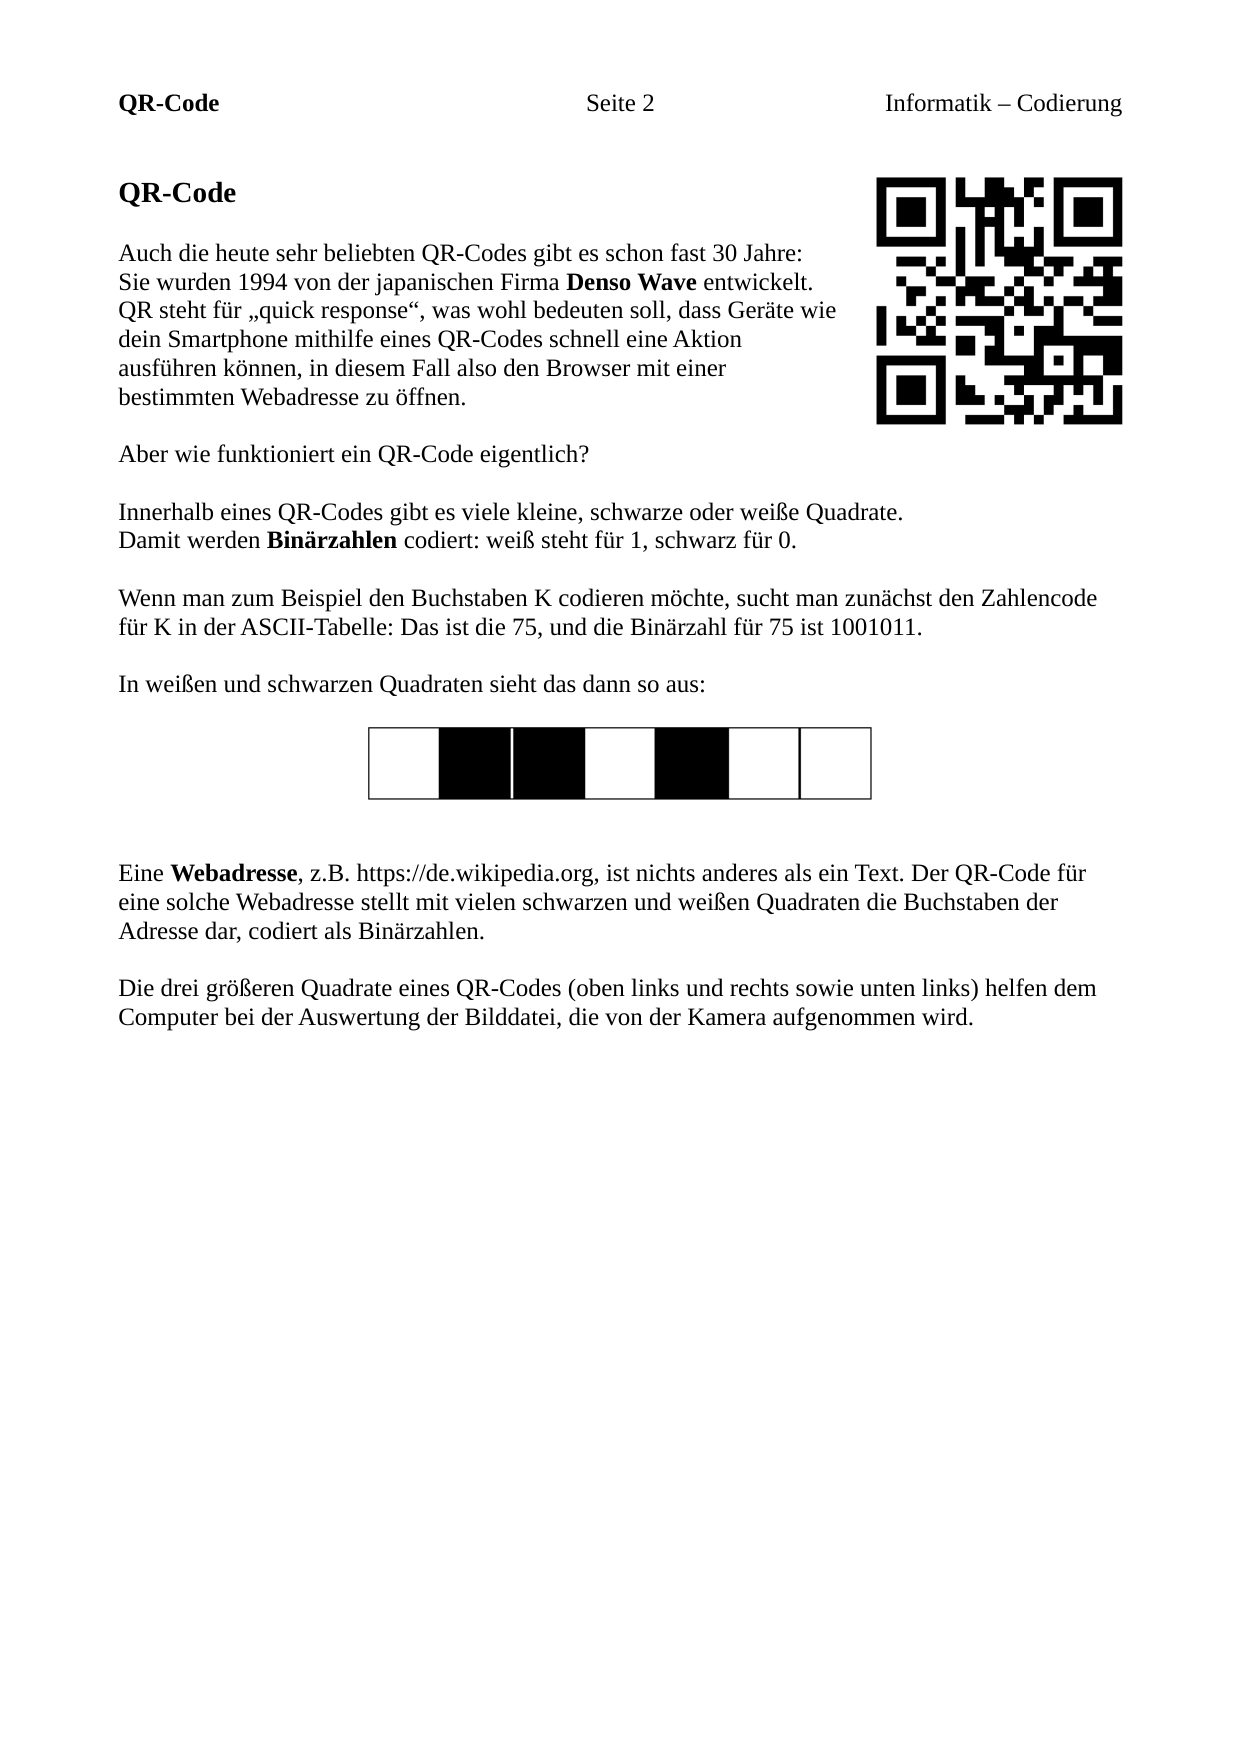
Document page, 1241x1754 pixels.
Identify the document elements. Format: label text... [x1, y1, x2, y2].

picture [875, 176, 1123, 425]
text Die drei größeren Quadrate eines QR-Codes (oben links und rechts sowie unten links) helfen dem Computer bei der Auswertung der Bilddatei, die von der Kamera aufgenommen wird. [118, 973, 1122, 1031]
text Auch die heute sehr beliebten QR-Codes gibt es schon fast 30 Jahre: [118, 238, 875, 267]
text Wenn man zum Beispiel den Buchstaben K codieren möchte, sucht man zunächst den Zahlencode für K in der ASCII-Tabelle: Das ist die 75, und die Binärzahl für 75 ist 1001011. [118, 583, 1122, 640]
text In weißen und schwarzen Quadraten sieht das dann so aus: [118, 669, 1122, 698]
text QR-Code [118, 176, 875, 209]
text Damit werden Binärzahlen codiert: weiß steht für 1, schwarz für 0. [118, 525, 1122, 554]
picture [367, 726, 873, 801]
text Sie wurden 1994 von der japanischen Firma Denso Wave entwickelt. QR steht für „quick response“, was wohl bedeuten soll, dass Geräte wie dein Smartphone mithilfe eines QR-Codes schnell eine Aktion ausführen können, in diesem Fall also den Browser mit einer bestimmten Webadresse zu öffnen. [118, 267, 875, 410]
text Innerhalb eines QR-Codes gibt es viele kleine, schwarze oder weiße Quadrate. [118, 497, 1122, 525]
text Aber wie funktioniert ein QR-Code eigentlich? [118, 439, 1122, 468]
text Eine Webadresse, z.B. https://de.wikipedia.org, ist nichts anderes als ein Text. Der QR-Code für eine solche Webadresse stellt mit vielen schwarzen und weißen Quadraten die Buchstaben der Adresse dar, codiert als Binärzahlen. [118, 858, 1122, 944]
